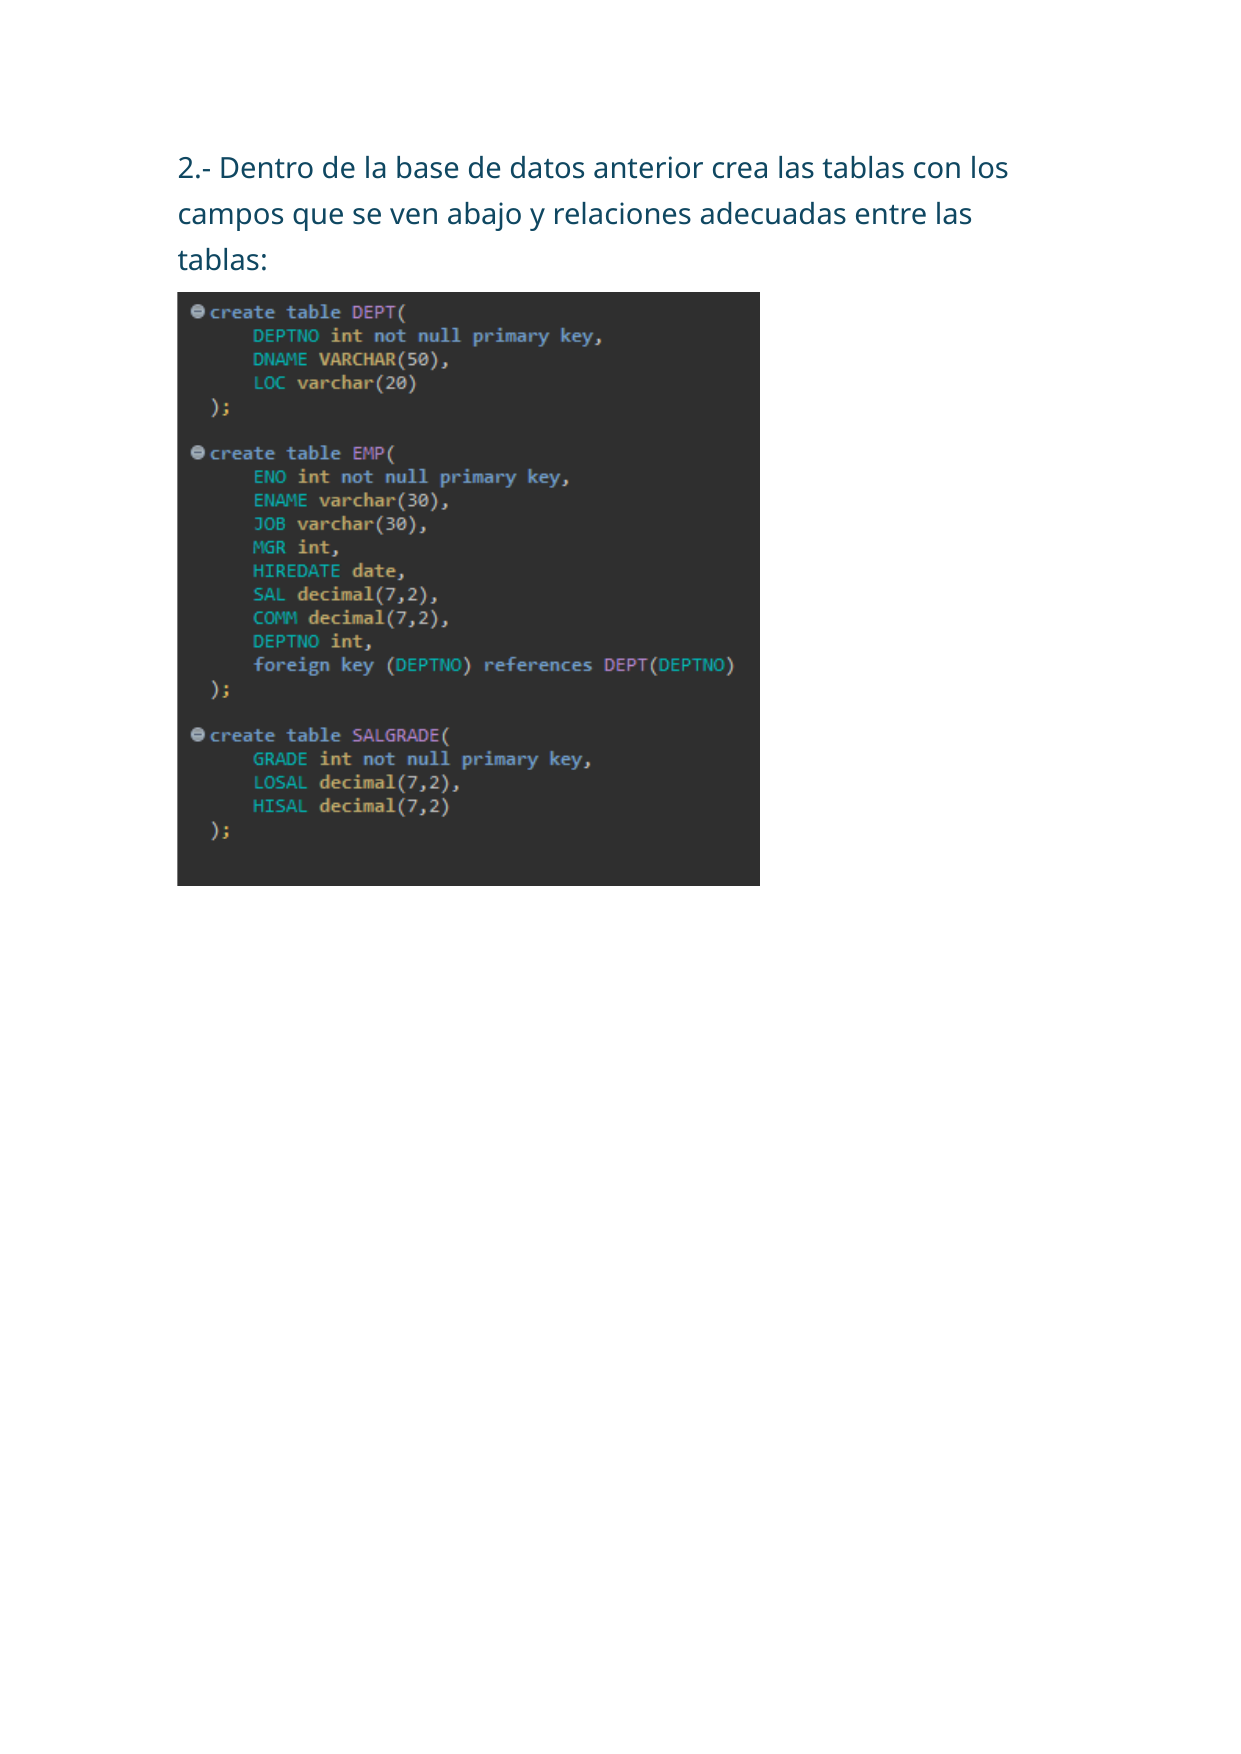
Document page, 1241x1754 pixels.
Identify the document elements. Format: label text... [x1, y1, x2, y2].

subtitle 2.- Dentro de la base de datos anterior crea las tablas con los campos que se ven abajo y relaciones adecuadas entre las tablas: [177, 148, 1063, 278]
